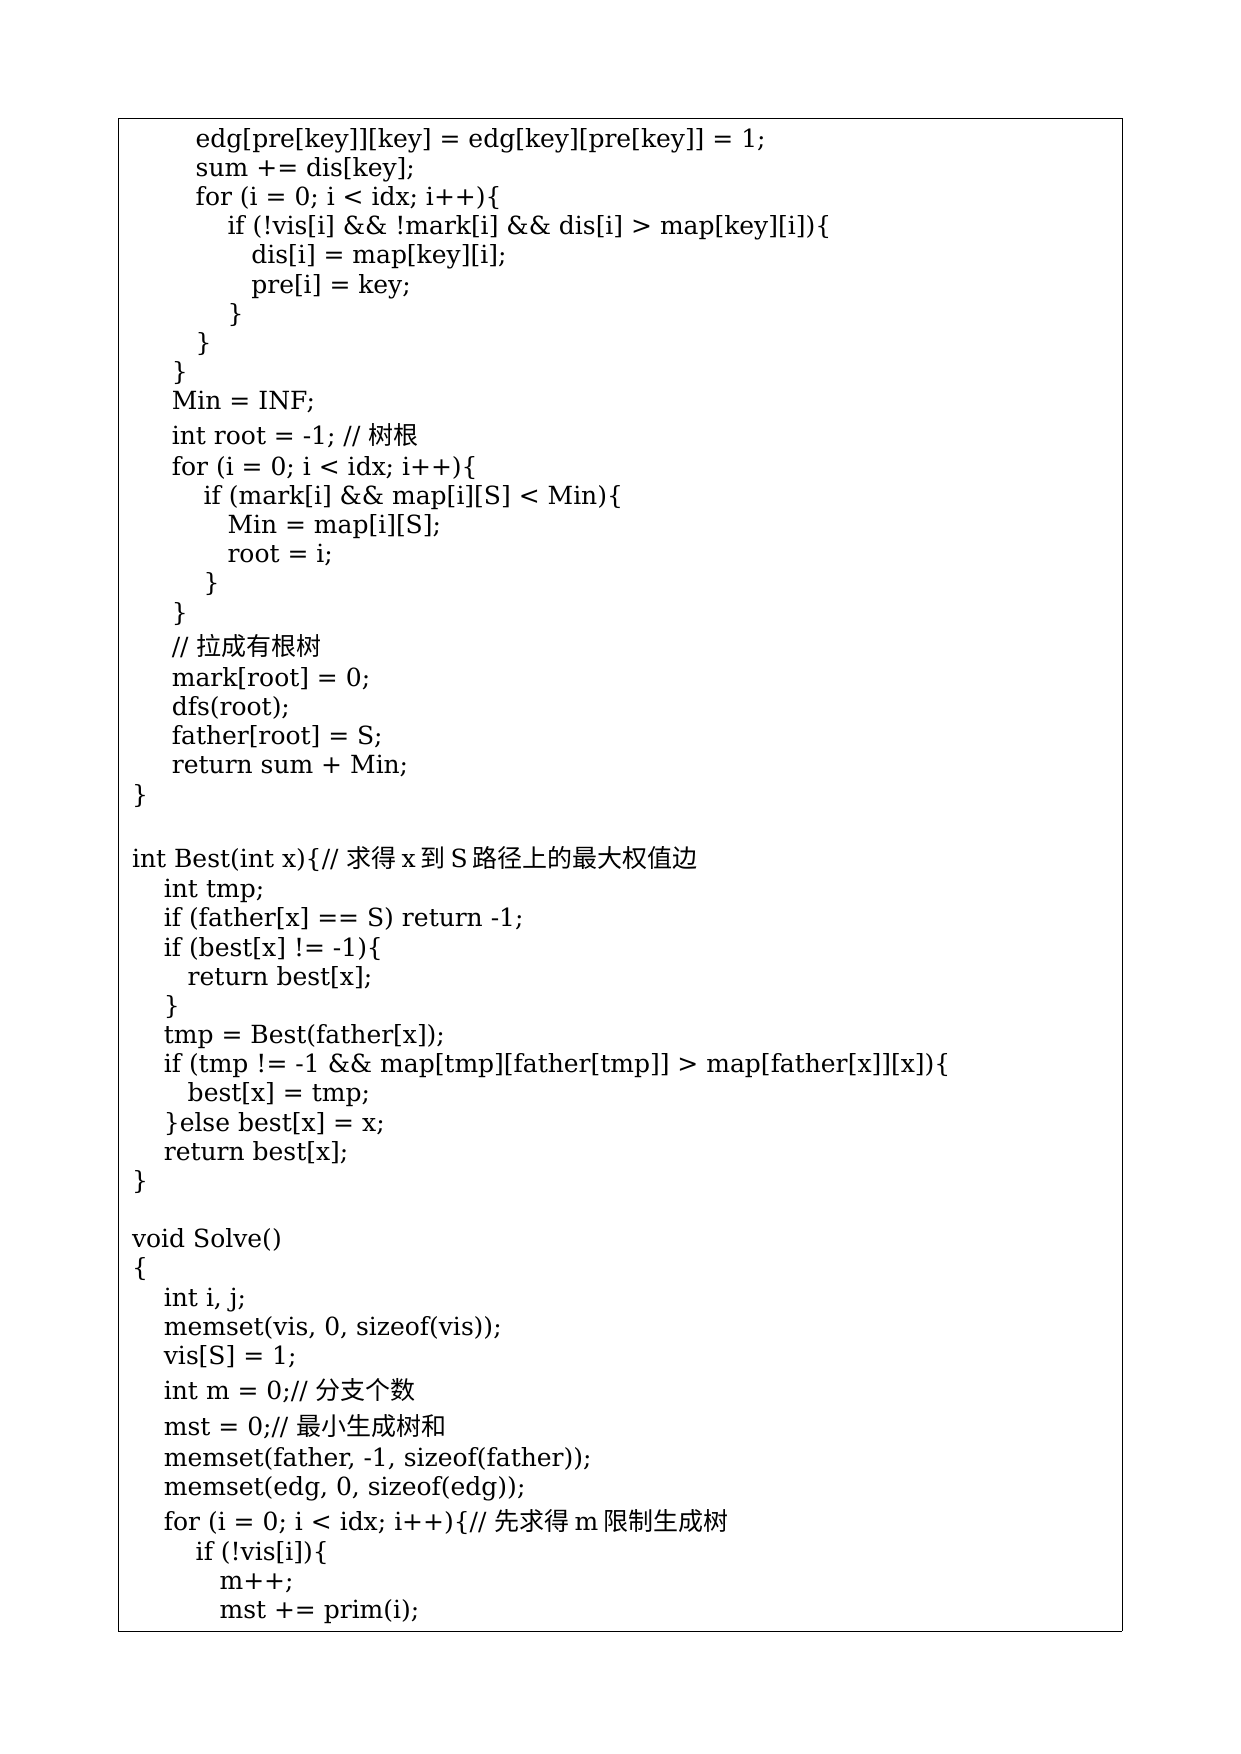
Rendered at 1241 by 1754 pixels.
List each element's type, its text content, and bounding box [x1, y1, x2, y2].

table_header edg[pre[key]][key] = edg[key][pre[key]] = 1; sum += dis[key]; for (i = 0; i < idx; i++){ if (!vis[i] && !mark[i] && dis[i] > map[key][i]){ dis[i] = map[key][i]; pre[i] = key; } } } Min = INF; int root = -1; // 树根 for (i = 0; i < idx; i++){ if (mark[i] && map[i][S] < Min){ Min = map[i][S]; root = i; } } // 拉成有根树 mark[root] = 0; dfs(root); father[root] = S; return sum + Min; } int Best(int x){// 求得x到S路径上的最大权值边 int tmp; if (father[x] == S) return -1; if (best[x] != -1){ return best[x]; } tmp = Best(father[x]); if (tmp != -1 && map[tmp][father[tmp]] > map[father[x]][x]){ best[x] = tmp; }else best[x] = x; return best[x]; } void Solve() { int i, j; memset(vis, 0, sizeof(vis)); vis[S] = 1; int m = 0;// 分支个数 mst = 0;// 最小生成树和 memset(father, -1, sizeof(father)); memset(edg, 0, sizeof(edg)); for (i = 0; i < idx; i++){// 先求得m限制生成树 if (!vis[i]){ m++; mst += prim(i); [119, 119, 1122, 1631]
